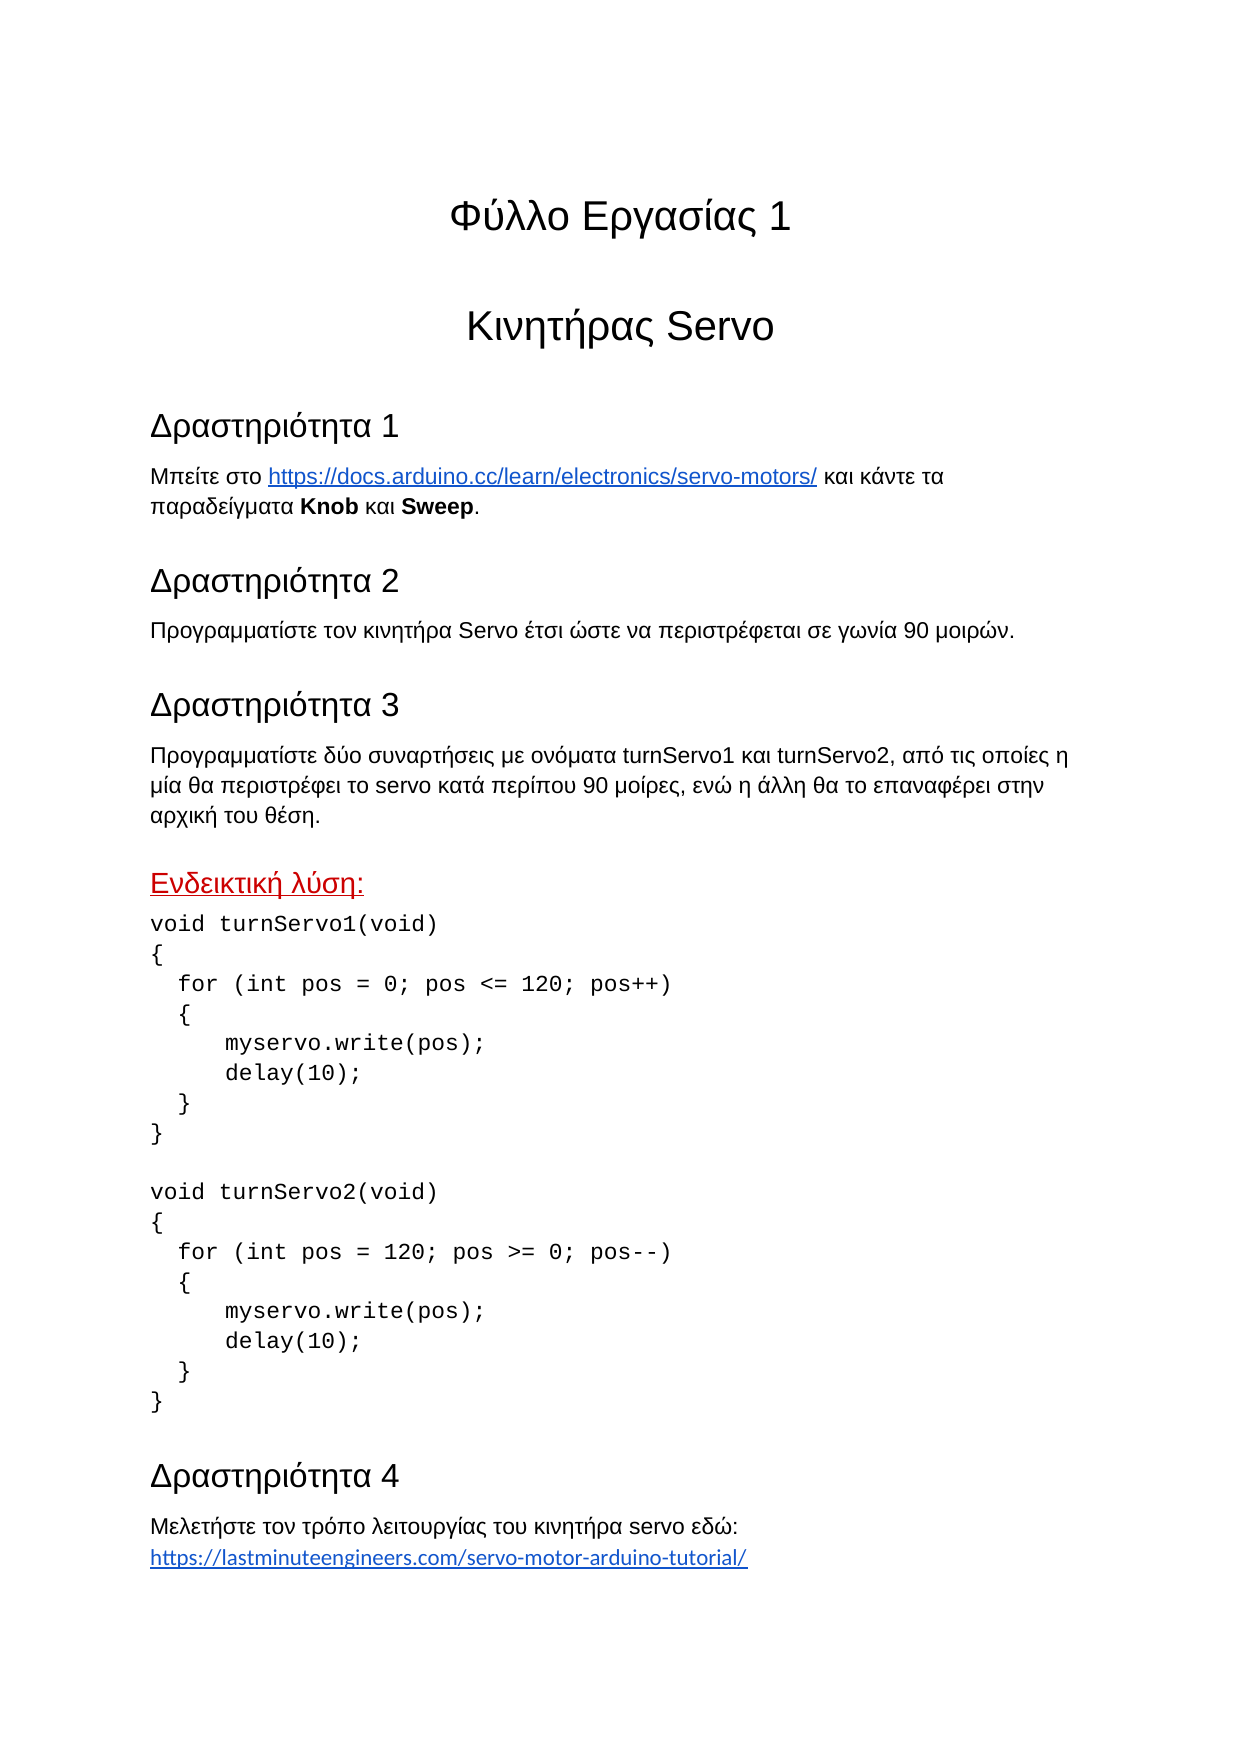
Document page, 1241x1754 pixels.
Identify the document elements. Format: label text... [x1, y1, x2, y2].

text Μπείτε στο https://docs.arduino.cc/learn/electronics/servo-motors/ και κάντε τα παραδείγματα Knob και Sweep. [150, 463, 1091, 519]
text for (int pos = 0; pos <= 120; pos++) [150, 972, 1091, 998]
text Προγραμματίστε δύο συναρτήσεις με ονόματα turnServo1 και turnServo2, από τις οποίες η μία θα περιστρέφει το servo κατά περίπου 90 μοίρες, ενώ η άλλη θα το επαναφέρει στην αρχική του θέση. [150, 742, 1091, 828]
text void turnServo2(void) [150, 1181, 1091, 1207]
text for (int pos = 120; pos >= 0; pos--) [150, 1240, 1091, 1266]
subtitle Δραστηριότητα 4 [150, 1456, 1091, 1495]
text } [150, 1389, 1091, 1415]
subtitle Δραστηριότητα 1 [150, 406, 1091, 444]
subtitle Φύλλο Εργασίας 1 [150, 192, 1091, 239]
text { [150, 1002, 1091, 1028]
text delay(10); [150, 1061, 1091, 1087]
text myservo.write(pos); [150, 1032, 1091, 1058]
text Μελετήστε τον τρόπο λειτουργίας του κινητήρα servo εδώ: [150, 1513, 1091, 1539]
subtitle Δραστηριότητα 3 [150, 685, 1091, 723]
text myservo.write(pos); [150, 1300, 1091, 1326]
text } [150, 1121, 1091, 1147]
text delay(10); [150, 1329, 1091, 1356]
text { [150, 942, 1091, 968]
text } [150, 1091, 1091, 1117]
text Προγραμματίστε τον κινητήρα Servo έτσι ώστε να περιστρέφεται σε γωνία 90 μοιρών. [150, 617, 1091, 644]
text { [150, 1210, 1091, 1236]
subtitle Δραστηριότητα 2 [150, 561, 1091, 599]
text https://lastminuteengineers.com/servo-motor-arduino-tutorial/ [150, 1543, 1091, 1571]
text { [150, 1270, 1091, 1296]
subtitle Κινητήρας Servo [150, 301, 1091, 349]
text void turnServo1(void) [150, 912, 1091, 938]
text } [150, 1359, 1091, 1385]
subtitle Ενδεικτική λύση: [150, 866, 1091, 899]
